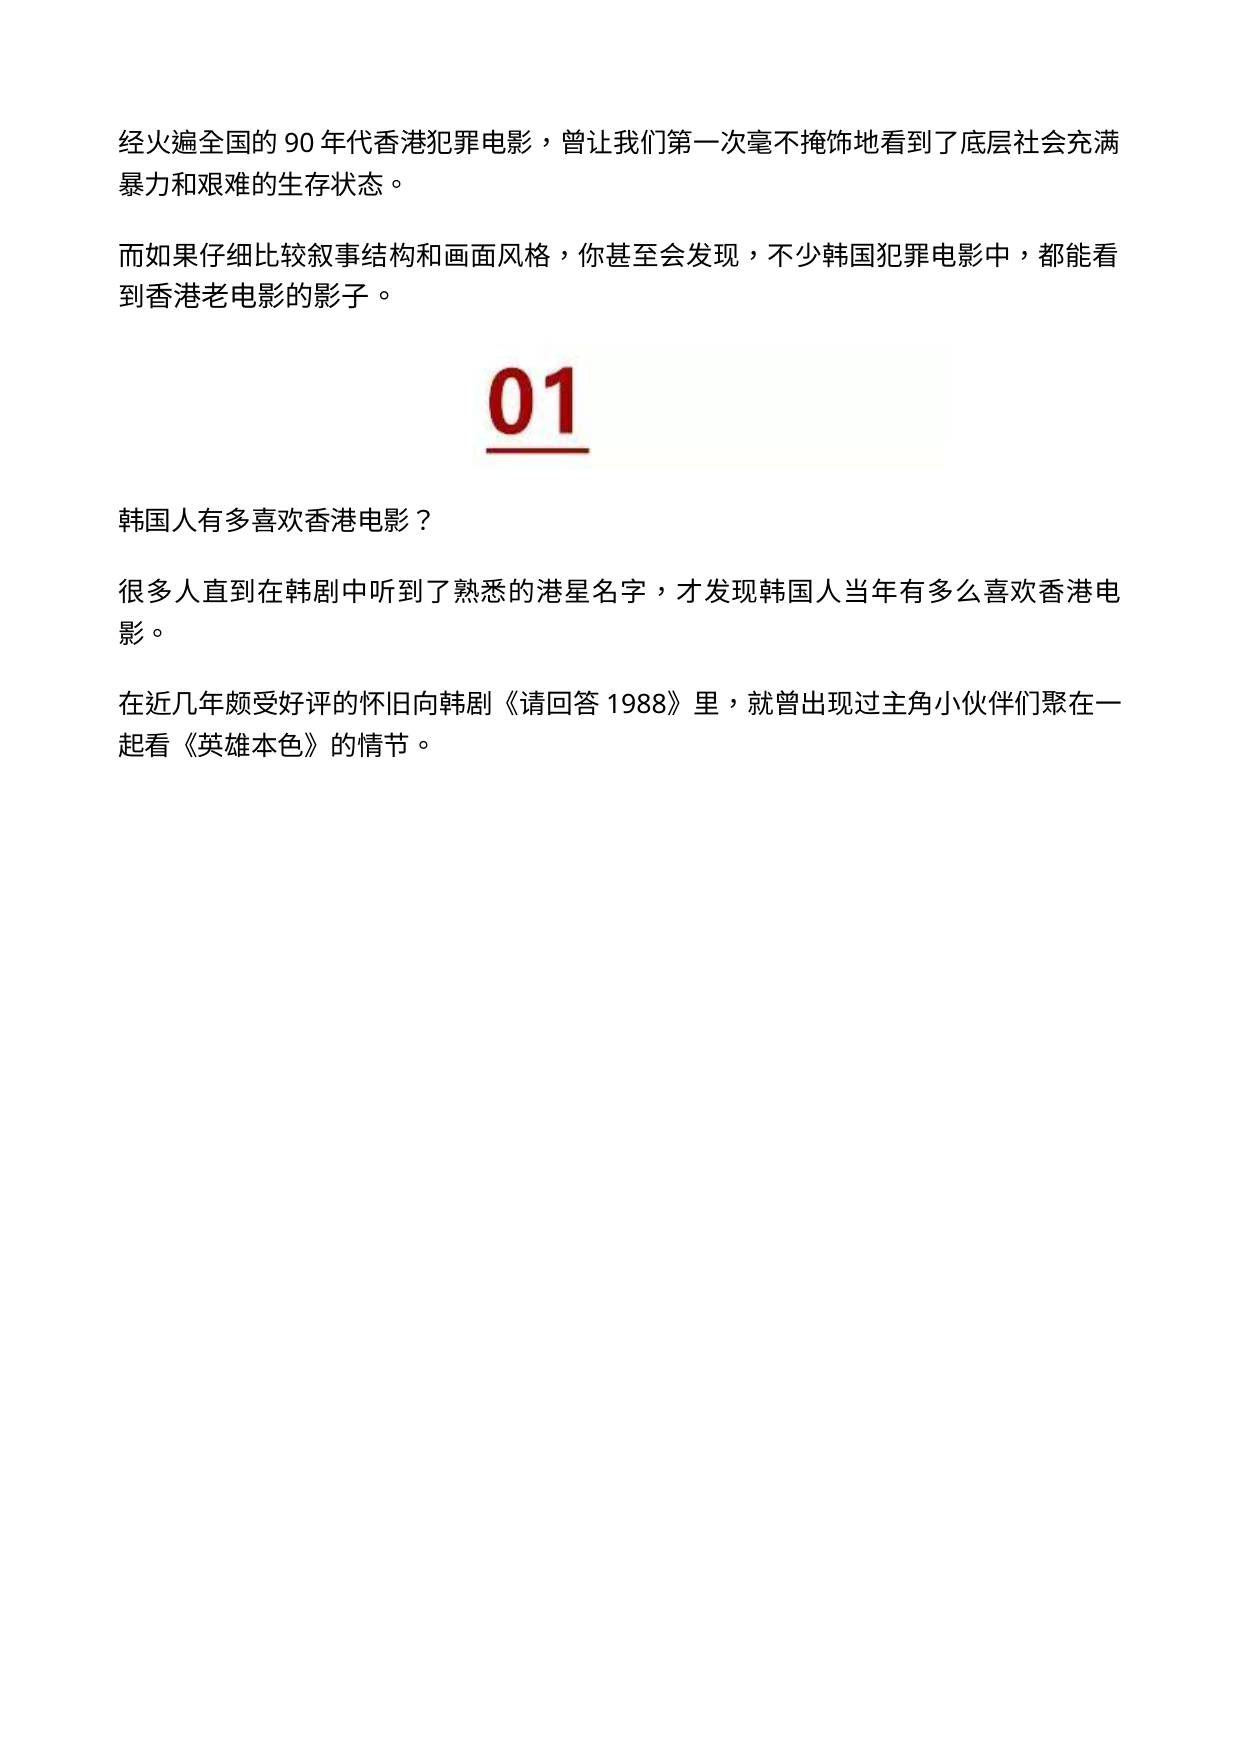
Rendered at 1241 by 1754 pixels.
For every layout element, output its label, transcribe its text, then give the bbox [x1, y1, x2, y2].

text 韩国人有多喜欢香港电影？ [118, 496, 1122, 538]
text 而如果仔细比较叙事结构和画面风格，你甚至会发现，不少韩国犯罪电影中，都能看到香港老电影的影子。 [118, 231, 1122, 315]
text 在近几年颇受好评的怀旧向韩剧《请回答1988》里，就曾出现过主角小伙伴们聚在一起看《英雄本色》的情节。 [118, 679, 1122, 763]
picture [118, 343, 947, 469]
text 很多人直到在韩剧中听到了熟悉的港星名字，才发现韩国人当年有多么喜欢香港电影。 [118, 567, 1122, 651]
text 经火遍全国的90年代香港犯罪电影，曾让我们第一次毫不掩饰地看到了底层社会充满暴力和艰难的生存状态。 [118, 118, 1122, 202]
